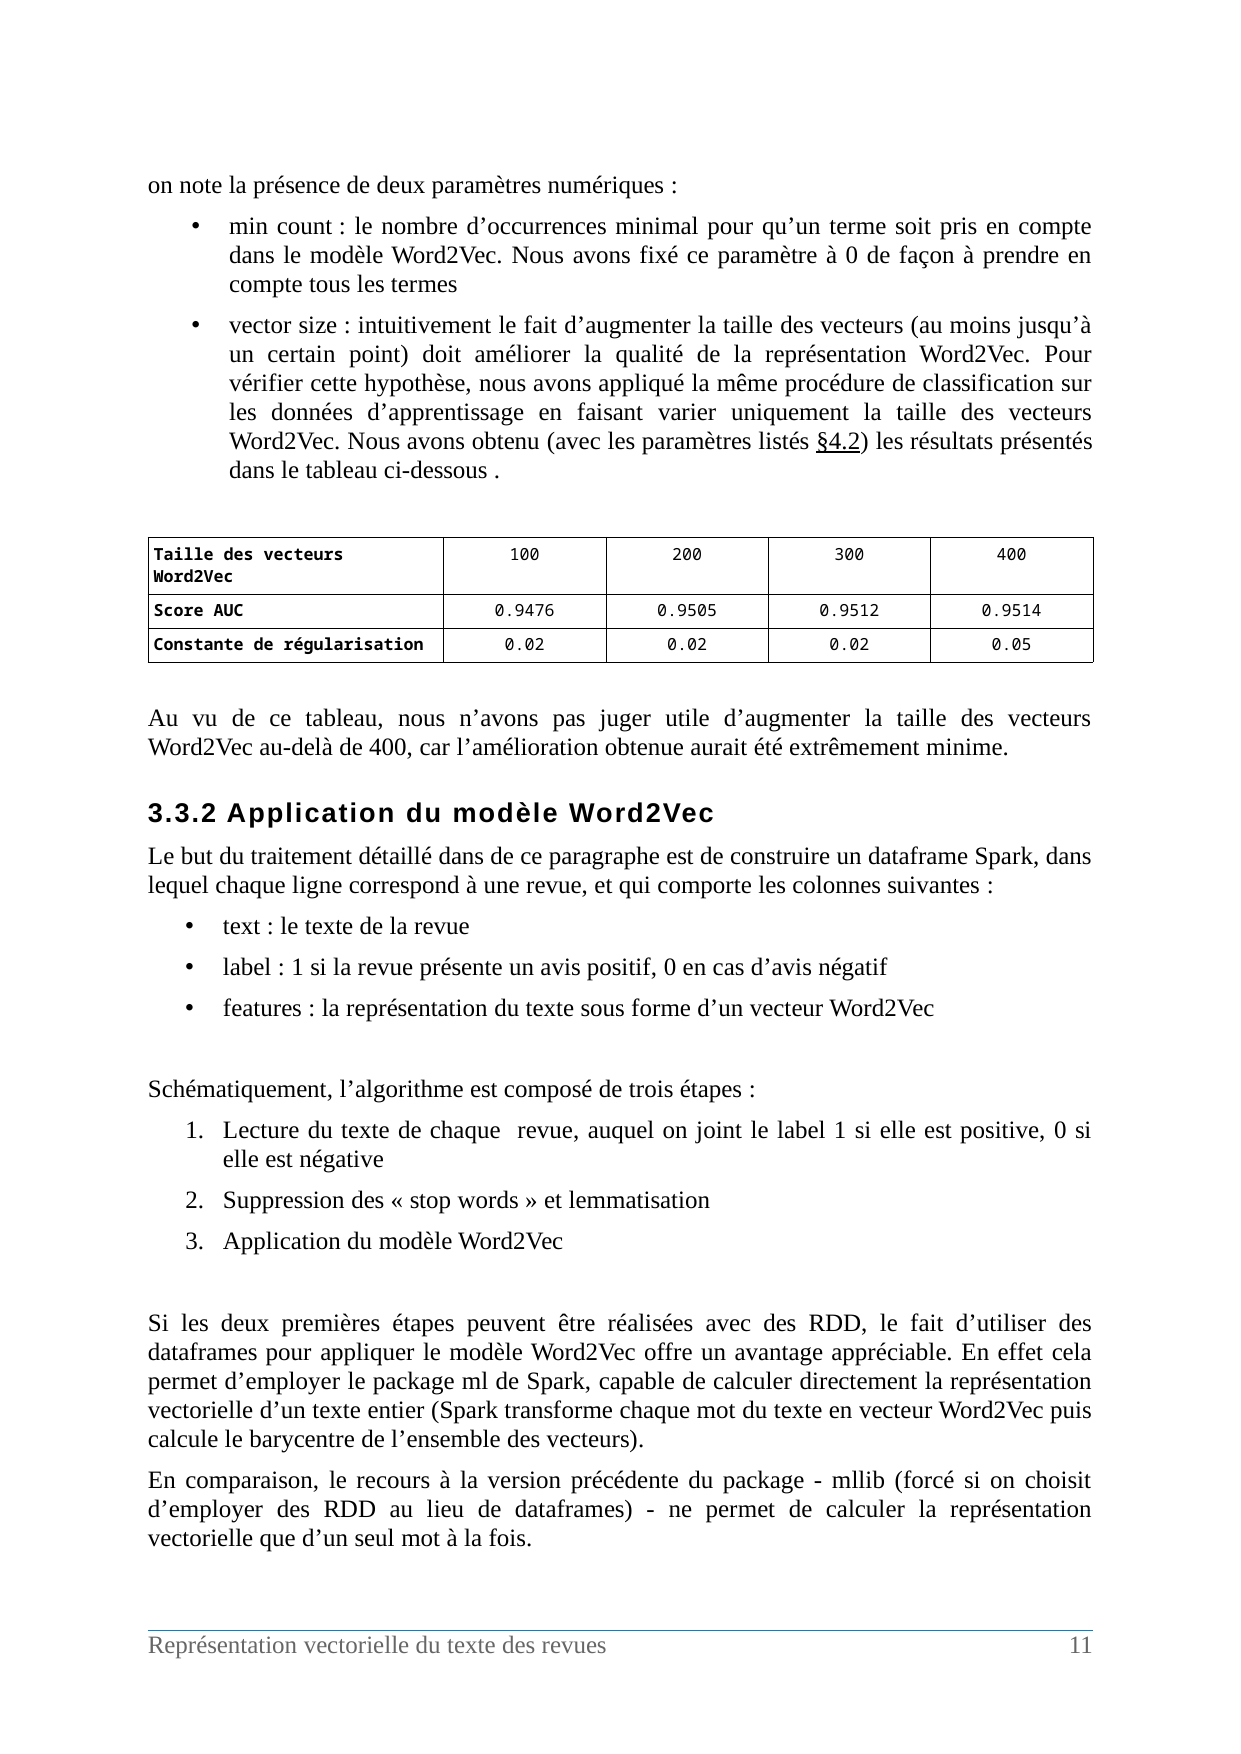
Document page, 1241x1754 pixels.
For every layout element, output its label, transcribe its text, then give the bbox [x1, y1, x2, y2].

table_cell 0.05 [931, 629, 1093, 662]
table_cell Score AUC [149, 595, 443, 627]
table_header 400 [931, 538, 1093, 593]
table_header Taille des vecteurs Word2Vec [149, 538, 443, 593]
text on note la présence de deux paramètres numériques : [148, 170, 1093, 199]
list label : 1 si la revue présente un avis positif, 0 en cas d’avis négatif [185, 952, 1093, 981]
list text : le texte de la revue [185, 911, 1093, 940]
list Application du modèle Word2Vec [185, 1226, 1093, 1255]
list features : la représentation du texte sous forme d’un vecteur Word2Vec [185, 992, 1093, 1022]
list Suppression des « stop words » et lemmatisation [185, 1185, 1093, 1214]
text Au vu de ce tableau, nous n’avons pas juger utile d’augmenter la taille des vecteurs Word2Vec au-delà de 400, car l’amélioration obtenue aurait été extrêmement minime. [148, 702, 1093, 761]
text Le but du traitement détaillé dans de ce paragraphe est de construire un dataframe Spark, dans lequel chaque ligne correspond à une revue, et qui comporte les colonnes suivantes : [148, 841, 1093, 899]
table_cell 0.02 [607, 629, 768, 662]
table_cell 0.9476 [444, 595, 606, 627]
table_header 100 [444, 538, 606, 593]
table_cell 0.9514 [931, 595, 1093, 627]
table_cell 0.02 [444, 629, 606, 662]
text En comparaison, le recours à la version précédente du package - mllib (forcé si on choisit d’employer des RDD au lieu de dataframes) - ne permet de calculer la représentation vectorielle que d’un seul mot à la fois. [148, 1464, 1093, 1552]
text Schématiquement, l’algorithme est composé de trois étapes : [148, 1074, 1093, 1103]
table_header 300 [769, 538, 930, 593]
text Si les deux premières étapes peuvent être réalisées avec des RDD, le fait d’utiliser des dataframes pour appliquer le modèle Word2Vec offre un avantage appréciable. En effet cela permet d’employer le package ml de Spark, capable de calculer directement la représentation vectorielle d’un texte entier (Spark transforme chaque mot du texte en vecteur Word2Vec puis calcule le barycentre de l’ensemble des vecteurs). [148, 1307, 1093, 1453]
list min count : le nombre d’occurrences minimal pour qu’un terme soit pris en compte dans le modèle Word2Vec. Nous avons fixé ce paramètre à 0 de façon à prendre en compte tous les termes [191, 211, 1093, 298]
table_header 200 [607, 538, 768, 593]
table_cell 0.9512 [769, 595, 930, 627]
subtitle 3.3.2 Application du modèle Word2Vec [148, 797, 1093, 828]
table_cell 0.9505 [607, 595, 768, 627]
list Lecture du texte de chaque revue, auquel on joint le label 1 si elle est positive, 0 si elle est négative [185, 1115, 1093, 1173]
table_cell 0.02 [769, 629, 930, 662]
list vector size : intuitivement le fait d’augmenter la taille des vecteurs (au moins jusqu’à un certain point) doit améliorer la qualité de la représentation Word2Vec. Pour vérifier cette hypothèse, nous avons appliqué la même procédure de classification sur les données d’apprentissage en faisant varier uniquement la taille des vecteurs Word2Vec. Nous avons obtenu (avec les paramètres listés §4.2) les résultats présentés dans le tableau ci-dessous . [191, 310, 1093, 484]
table_cell Constante de régularisation [149, 629, 443, 662]
